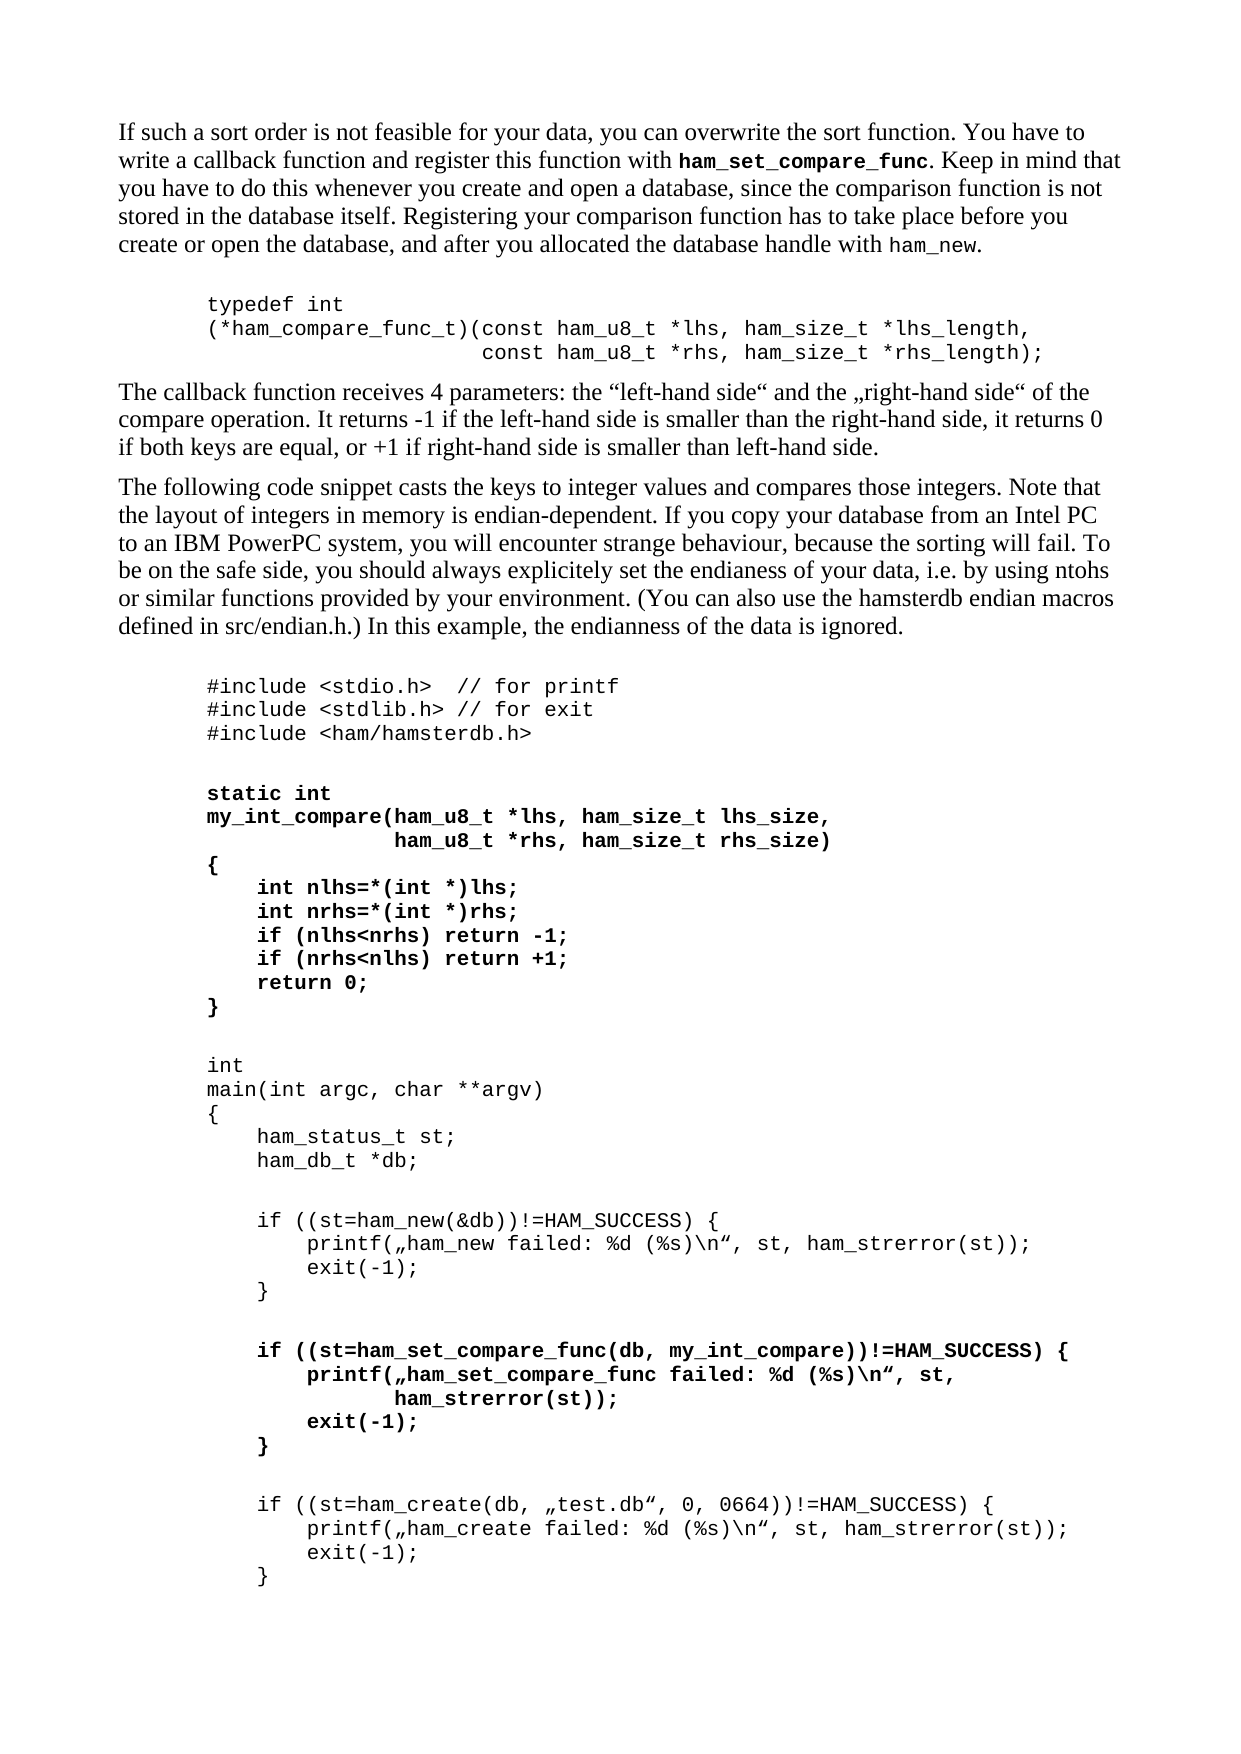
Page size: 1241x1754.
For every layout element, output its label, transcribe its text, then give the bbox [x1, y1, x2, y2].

text int main(int argc, char **argv) { ham_status_t st; ham_db_t *db; [207, 1055, 1122, 1173]
text typedef int (*ham_compare_func_t)(const ham_u8_t *lhs, ham_size_t *lhs_length, const ham_u8_t *rhs, ham_size_t *rhs_length); [207, 294, 1122, 365]
text #include <stdio.h> // for printf #include <stdlib.h> // for exit #include <ham/hamsterdb.h> [207, 676, 1122, 747]
text if ((st=ham_new(&db))!=HAM_SUCCESS) { printf(„ham_new failed: %d (%s)\n“, st, ham_strerror(st)); exit(-1); } [207, 1209, 1122, 1304]
text If such a sort order is not feasible for your data, you can overwrite the sort function. You have to write a callback function and register this function with ham_set_compare_func. Keep in mind that you have to do this whenever you create and open a database, since the comparison function is not stored in the database itself. Registering your comparison function has to take place before you create or open the database, and after you allocated the database handle with ham_new. [118, 118, 1122, 258]
text The callback function receives 4 parameters: the “left-hand side“ and the „right-hand side“ of the compare operation. It returns -1 if the left-hand side is smaller than the right-hand side, it returns 0 if both keys are equal, or +1 if right-hand side is smaller than left-hand side. [118, 378, 1122, 461]
text The following code snippet casts the keys to integer values and compares those integers. Note that the layout of integers in memory is endian-dependent. If you copy your database from an Intel PC to an IBM PowerPC system, you will encounter strange behaviour, because the sorting will fail. To be on the safe side, you should always explicitely set the endianess of your data, i.e. by using ntohs or similar functions provided by your environment. (You can also use the hamsterdb endian macros defined in src/endian.h.) In this example, the endianness of the data is ignored. [118, 473, 1122, 640]
text if ((st=ham_create(db, „test.db“, 0, 0664))!=HAM_SUCCESS) { printf(„ham_create failed: %d (%s)\n“, st, ham_strerror(st)); exit(-1); } [207, 1494, 1122, 1589]
text static int my_int_compare(ham_u8_t *lhs, ham_size_t lhs_size, ham_u8_t *rhs, ham_size_t rhs_size) { int nlhs=*(int *)lhs; int nrhs=*(int *)rhs; if (nlhs<nrhs) return -1; if (nrhs<nlhs) return +1; return 0; } [207, 783, 1122, 1019]
text if ((st=ham_set_compare_func(db, my_int_compare))!=HAM_SUCCESS) { printf(„ham_set_compare_func failed: %d (%s)\n“, st, ham_strerror(st)); exit(-1); } [207, 1340, 1122, 1458]
